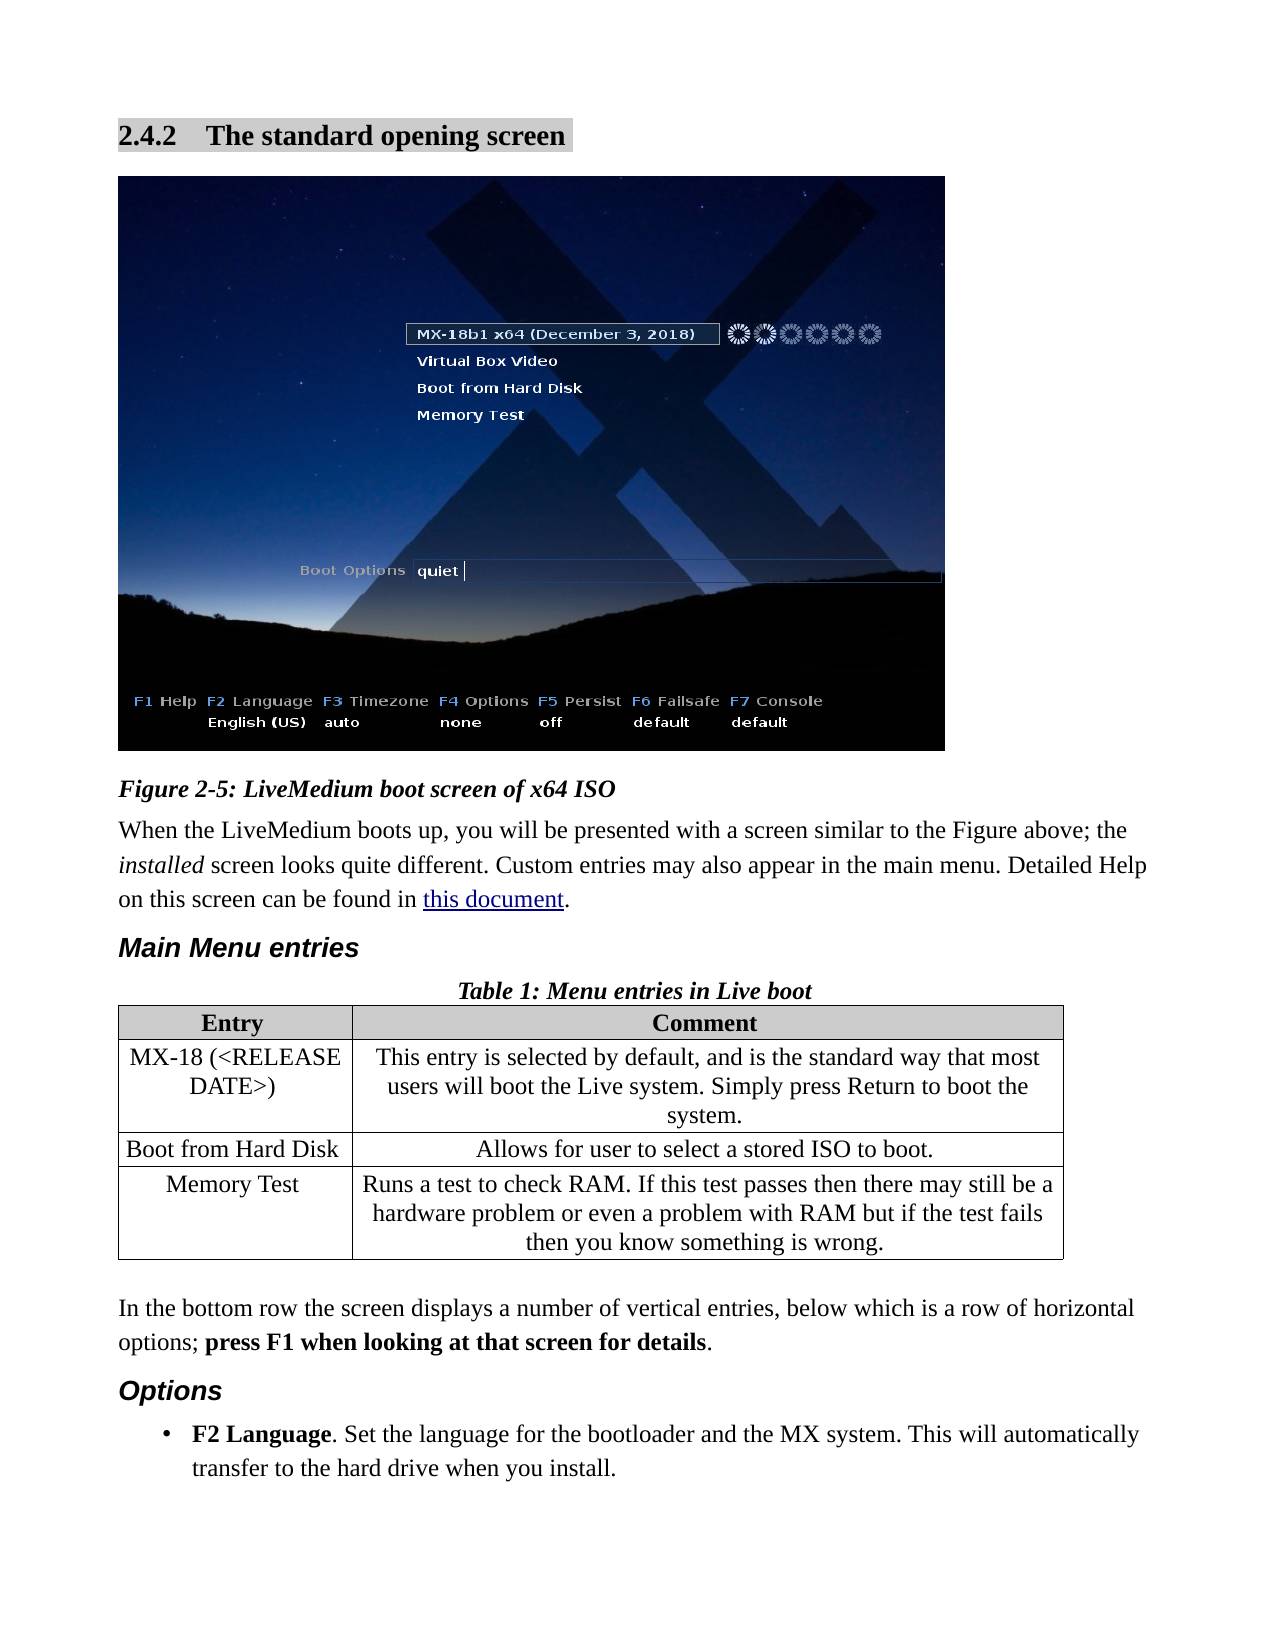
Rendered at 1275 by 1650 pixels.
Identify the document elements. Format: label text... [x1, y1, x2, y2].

table_header Comment [353, 1006, 1063, 1039]
table_cell MX-18 (<RELEASE DATE>) [119, 1040, 352, 1132]
subtitle Table 1: Menu entries in Live boot [118, 976, 1157, 1005]
table_cell Boot from Hard Disk [119, 1133, 352, 1166]
list F2 Language. Set the language for the bootloader and the MX system. This will automatically transfer to the hard drive when you install. [162, 1419, 1157, 1482]
table_cell This entry is selected by default, and is the standard way that most users will boot the Live system. Simply press Return to boot the system. [353, 1040, 1063, 1132]
text When the LiveMedium boots up, you will be presented with a screen similar to the Figure above; the installed screen looks quite different. Custom entries may also appear in the main menu. Detailed Help on this screen can be found in this document. [118, 816, 1157, 913]
picture [118, 176, 945, 751]
subtitle Options [118, 1374, 1157, 1406]
table_header Entry [119, 1006, 352, 1039]
text In the bottom row the screen displays a number of vertical entries, below which is a row of horizontal options; press F1 when looking at that screen for details. [118, 1293, 1157, 1356]
subtitle 2.4.2 The standard opening screen [573, 118, 1157, 152]
table_cell Memory Test [119, 1167, 352, 1258]
table_cell Allows for user to select a stored ISO to boot. [353, 1133, 1063, 1166]
text Figure 2-5: LiveMedium boot screen of x64 ISO [118, 774, 1157, 803]
table_cell Runs a test to check RAM. If this test passes then there may still be a hardware problem or even a problem with RAM but if the test fails then you know something is wrong. [353, 1167, 1063, 1258]
subtitle Main Menu entries [118, 932, 1157, 963]
